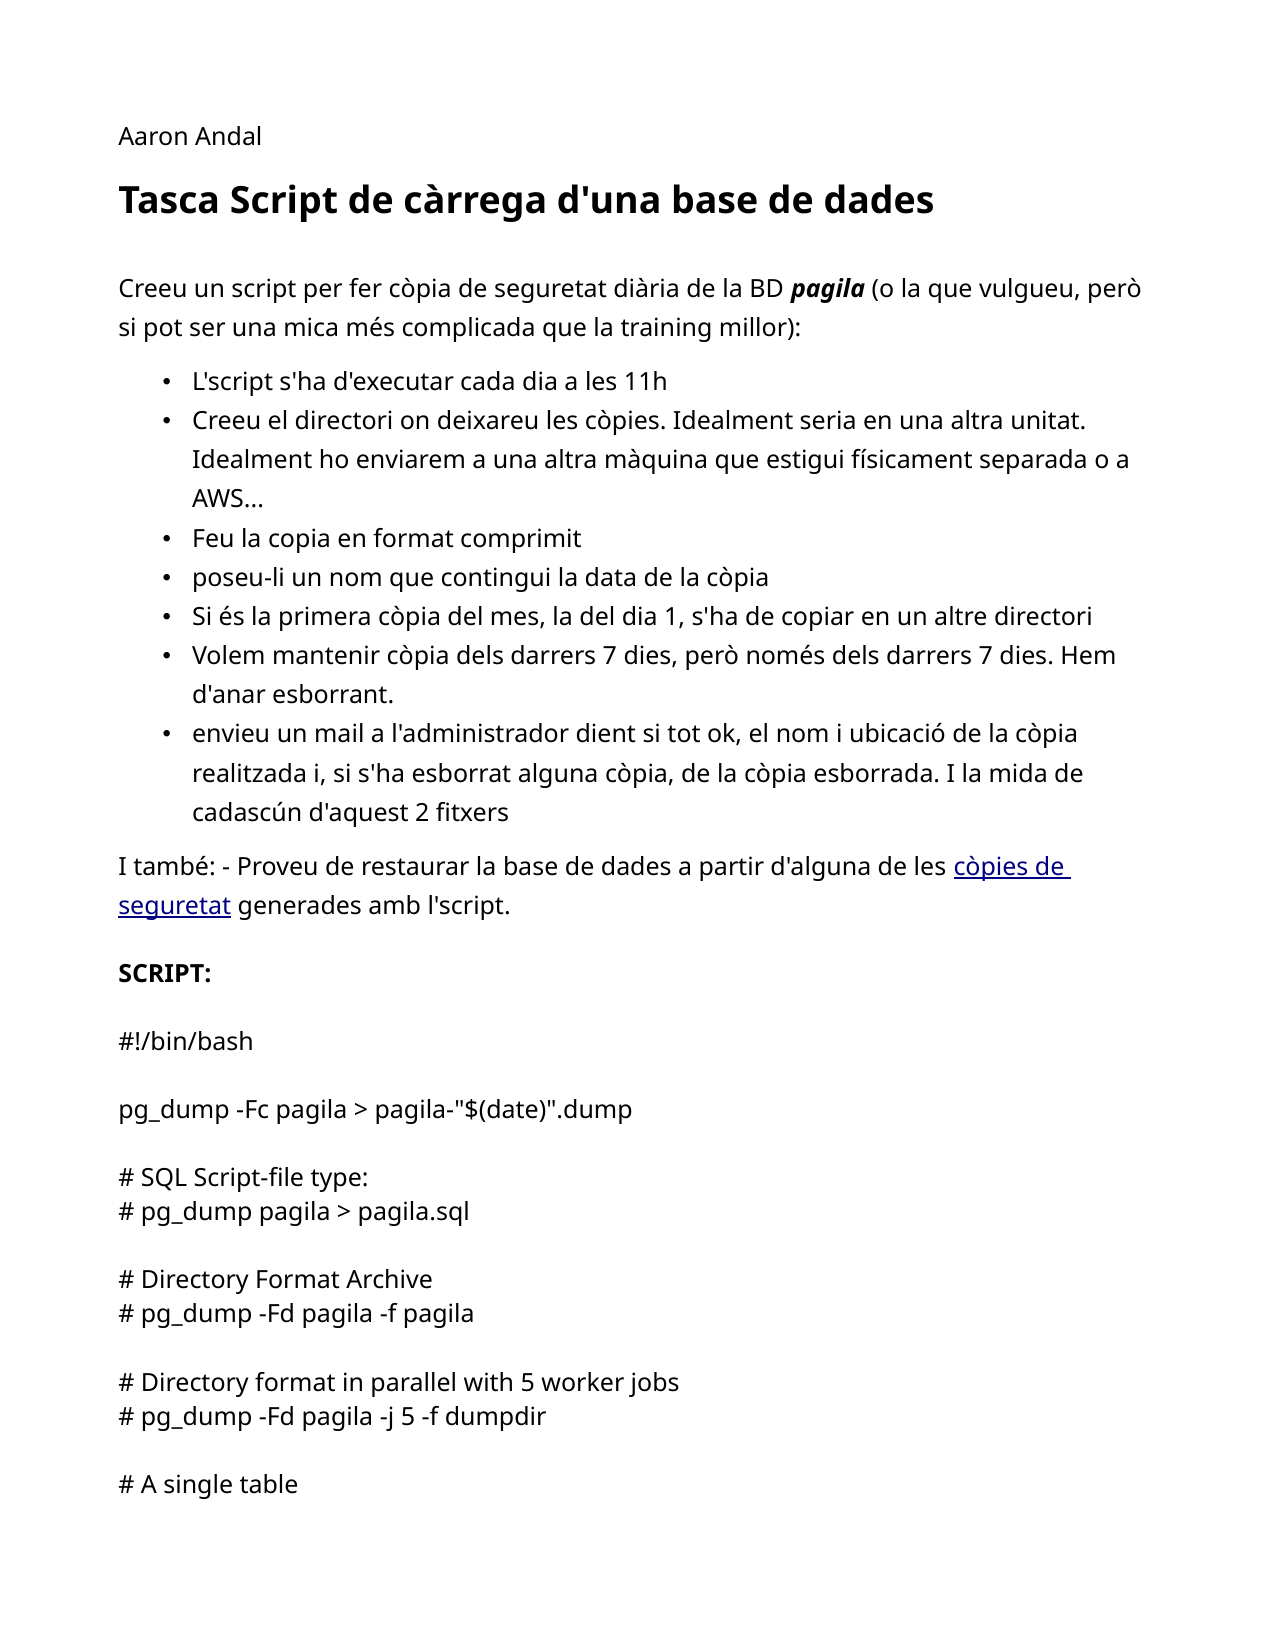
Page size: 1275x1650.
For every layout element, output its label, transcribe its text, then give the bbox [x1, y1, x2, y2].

text Aaron Andal [118, 118, 1157, 152]
table_header SCRIPT: #!/bin/bash pg_dump -Fc pagila > pagila-"$(date)".dump # SQL Script-file type: # pg_dump pagila > pagila.sql # Directory Format Archive # pg_dump -Fd pagila -f pagila # Directory format in parallel with 5 worker jobs # pg_dump -Fd pagila -j 5 -f dumpdir # A single table [118, 956, 1157, 1501]
subtitle Tasca Script de càrrega d'una base de dades [118, 173, 1157, 224]
table_header Creeu un script per fer còpia de seguretat diària de la BD pagila (o la que vulgueu, però si pot ser una mica més complicada que la training millor): L'script s'ha d'executar cada dia a les 11h Creeu el directori on deixareu les còpies. Idealment seria en una altra unitat. Idealment ho enviarem a una altra màquina que estigui físicament separada o a AWS... Feu la copia en format comprimit poseu-li un nom que contingui la data de la còpia Si és la primera còpia del mes, la del dia 1, s'ha de copiar en un altre directori Volem mantenir còpia dels darrers 7 dies, però només dels darrers 7 dies. Hem d'anar esborrant. envieu un mail a l'administrador dient si tot ok, el nom i ubicació de la còpia realitzada i, si s'ha esborrat alguna còpia, de la còpia esborrada. I la mida de cadascún d'aquest 2 fitxers I també: - Proveu de restaurar la base de dades a partir d'alguna de les còpies de seguretat generades amb l'script. [118, 237, 1157, 921]
